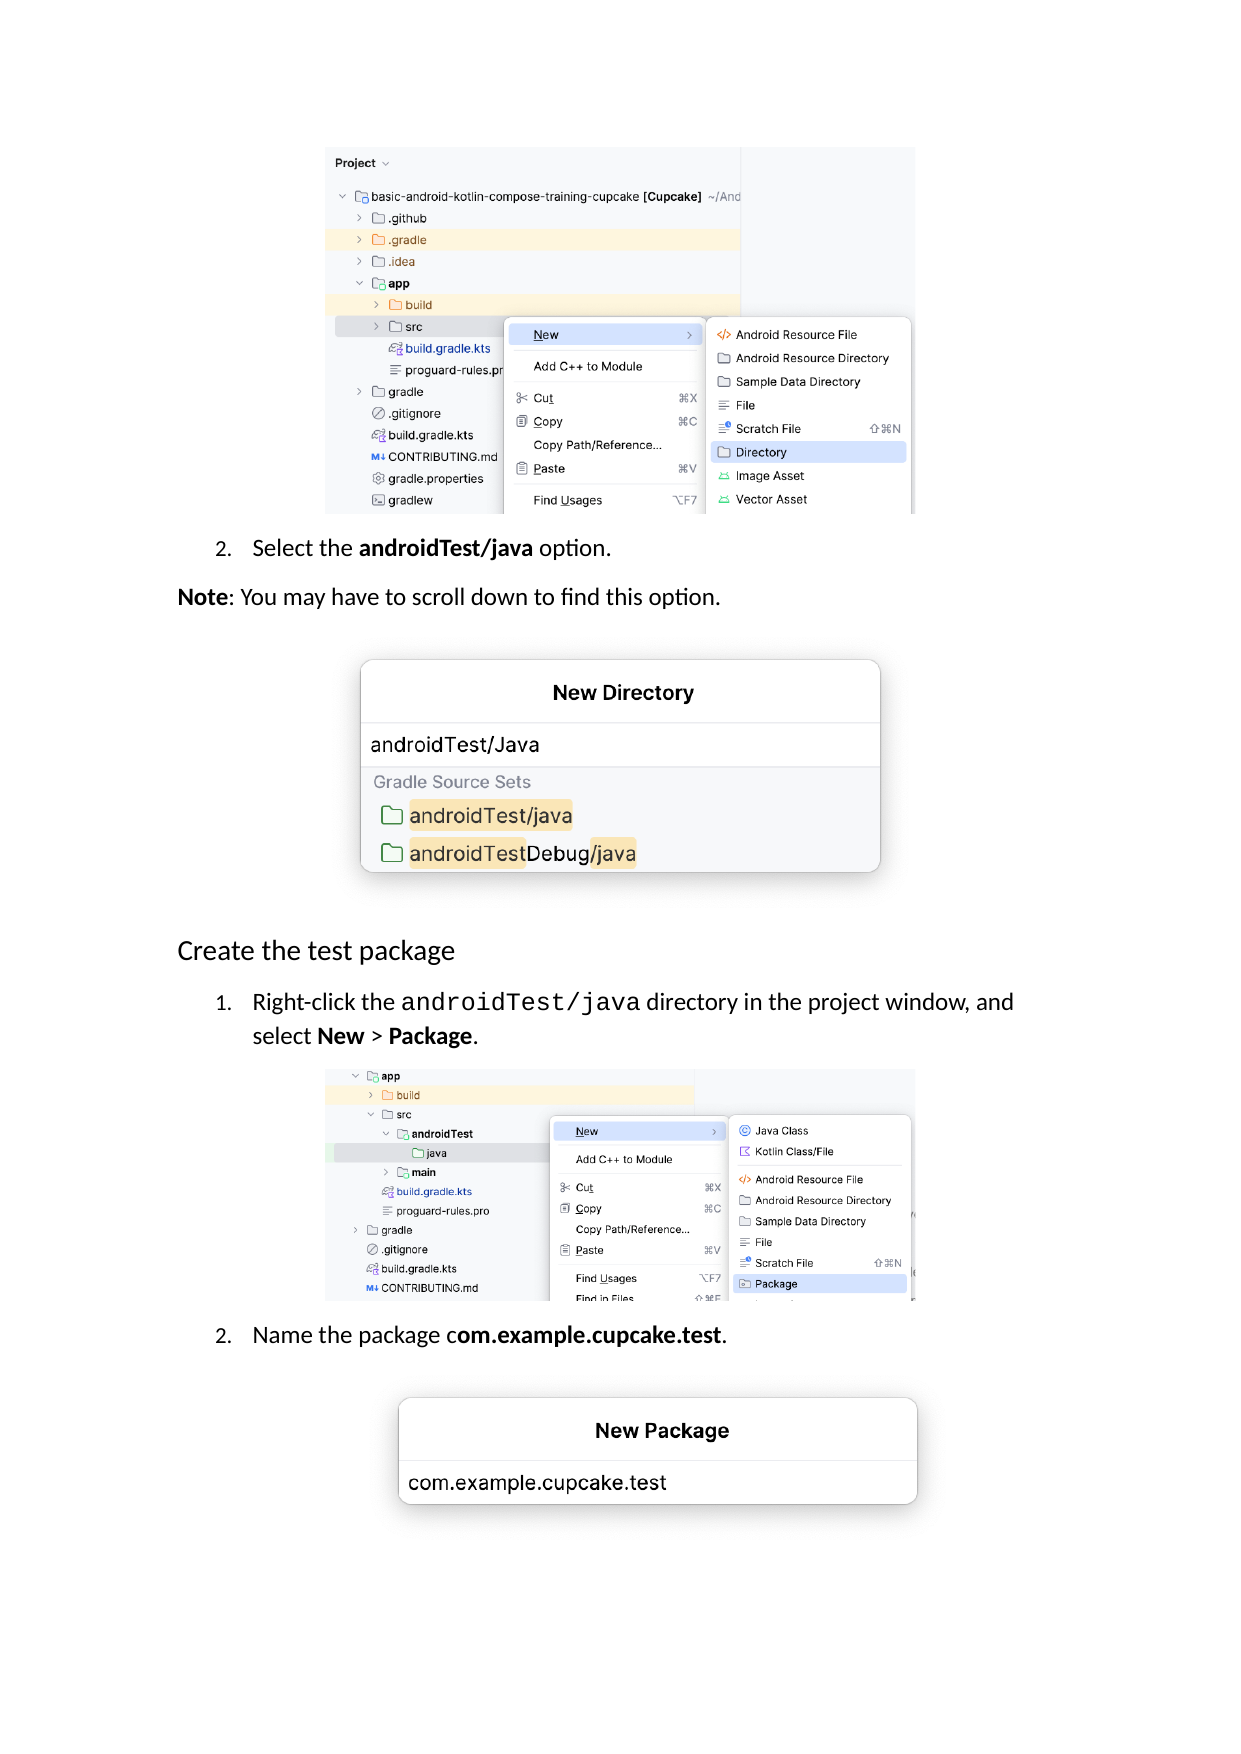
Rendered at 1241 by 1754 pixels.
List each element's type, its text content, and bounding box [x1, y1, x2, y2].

list Right-click the androidTest/java directory in the project window, and select New > Package. [215, 986, 1063, 1051]
text Note: You may have to scroll down to find this option. [177, 581, 1063, 611]
list Name the package com.example.cupcake.test. [215, 1319, 1063, 1349]
text Create the test package [177, 932, 1063, 967]
list Select the androidTest/java option. [215, 532, 1063, 562]
